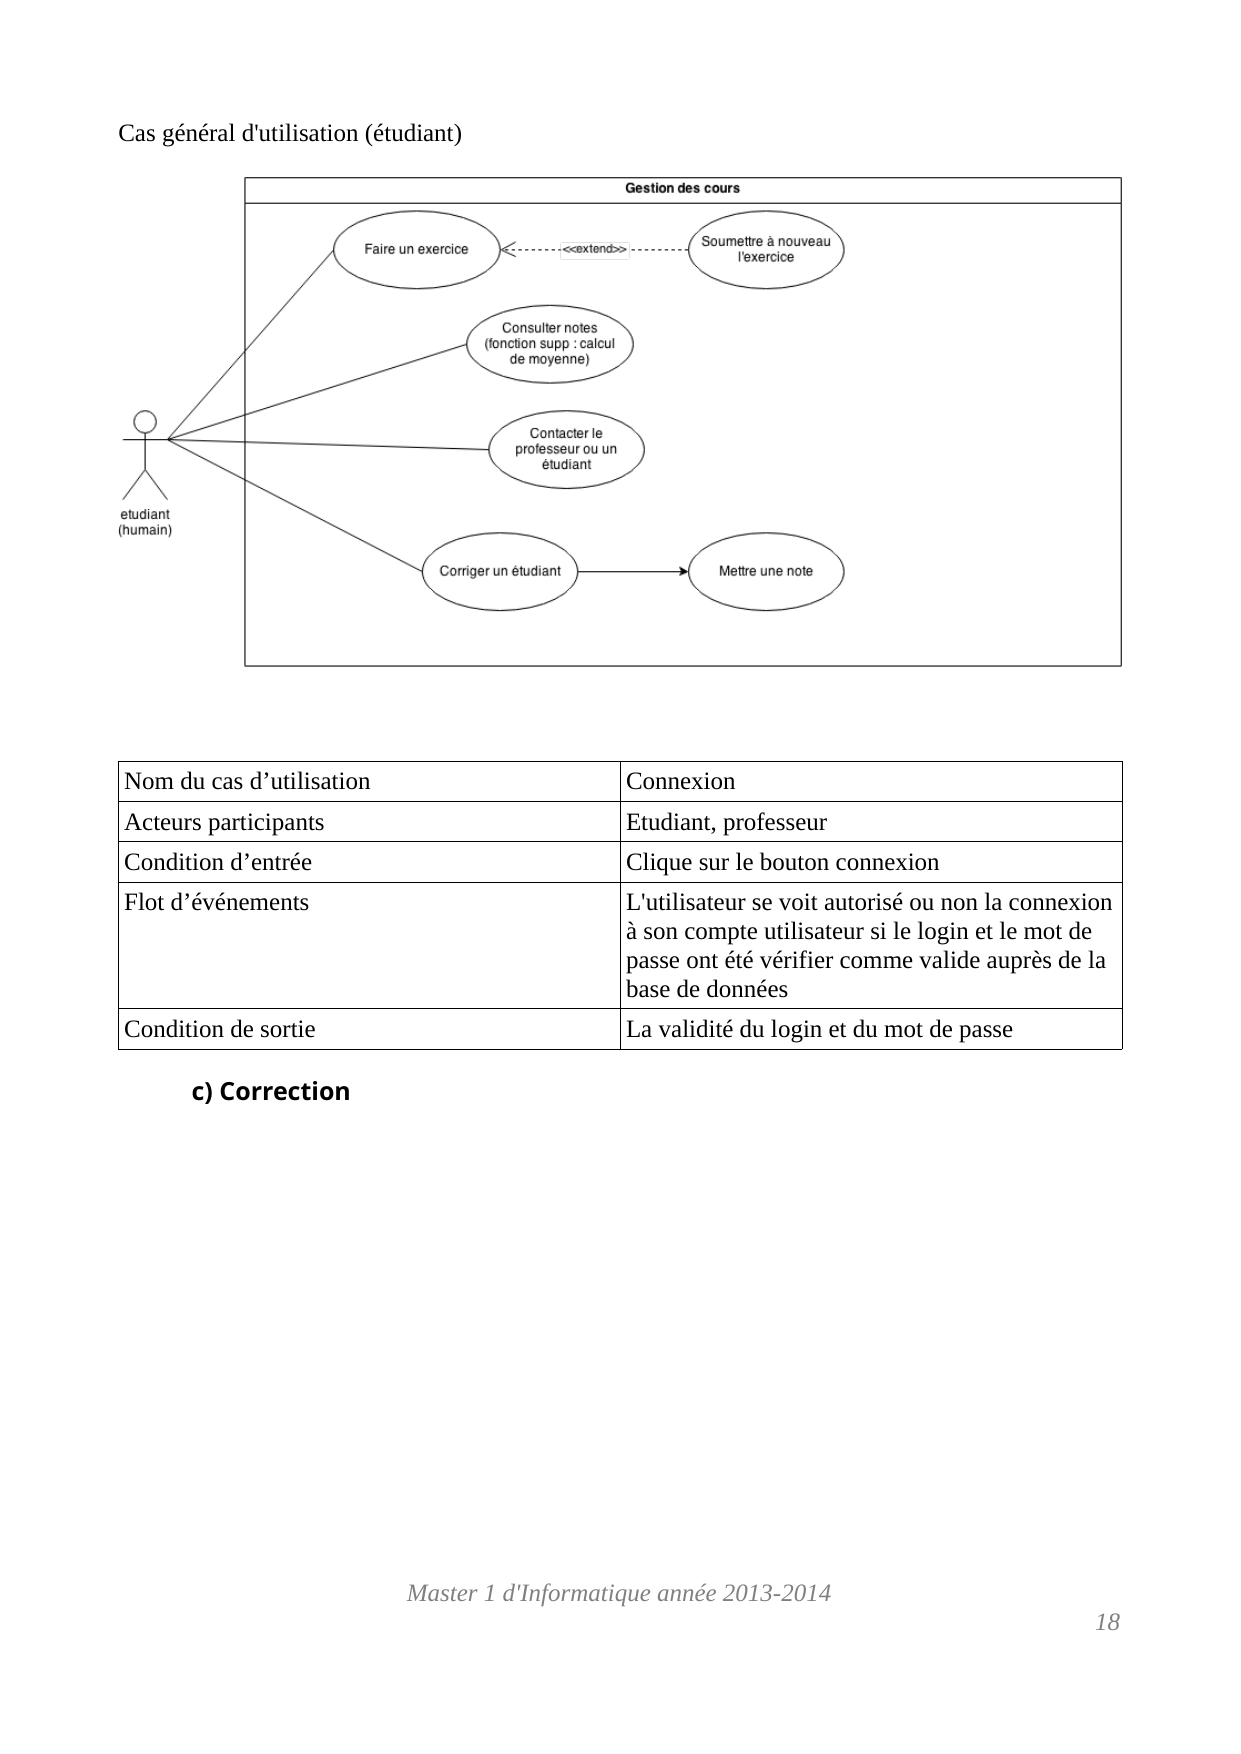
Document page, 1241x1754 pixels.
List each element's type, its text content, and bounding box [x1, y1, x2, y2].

table_cell Condition de sortie [119, 1009, 620, 1048]
table_header Connexion [621, 762, 1122, 801]
picture [118, 175, 1123, 670]
subtitle c) Correction [191, 1073, 1122, 1108]
table_cell Flot d’événements [119, 883, 620, 1008]
text Cas général d'utilisation (étudiant) [118, 118, 1122, 147]
table_cell L'utilisateur se voit autorisé ou non la connexion à son compte utilisateur si le login et le mot de passe ont été vérifier comme valide auprès de la base de données [621, 883, 1122, 1008]
table_cell Clique sur le bouton connexion [621, 842, 1122, 882]
table_cell La validité du login et du mot de passe [621, 1009, 1122, 1048]
table_cell Etudiant, professeur [621, 802, 1122, 841]
table_cell Acteurs participants [119, 802, 620, 841]
table_cell Condition d’entrée [119, 842, 620, 882]
table_header Nom du cas d’utilisation [119, 762, 620, 801]
